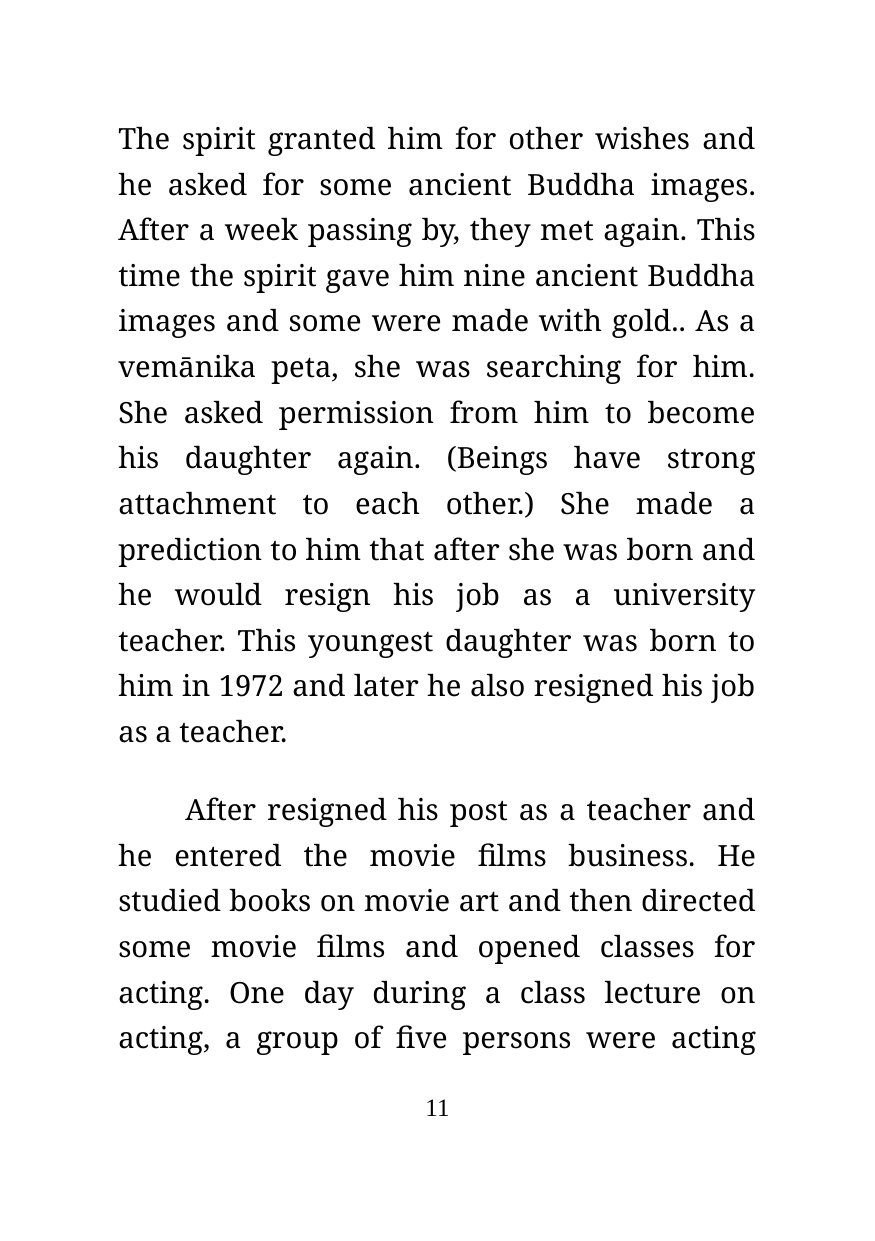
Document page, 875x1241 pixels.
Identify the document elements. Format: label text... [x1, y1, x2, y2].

text The spirit granted him for other wishes and he asked for some ancient Buddha images. After a week passing by, they met again. This time the spirit gave him nine ancient Buddha images and some were made with gold.. As a vemānika peta, she was searching for him. She asked permission from him to become his daughter again. (Beings have strong attachment to each other.) She made a prediction to him that after she was born and he would resign his job as a university teacher. This youngest daughter was born to him in 1972 and later he also resigned his job as a teacher. [118, 118, 756, 751]
text After resigned his post as a teacher and he entered the movie films business. He studied books on movie art and then directed some movie films and opened classes for acting. One day during a class lecture on acting, a group of five persons were acting [118, 789, 756, 1057]
